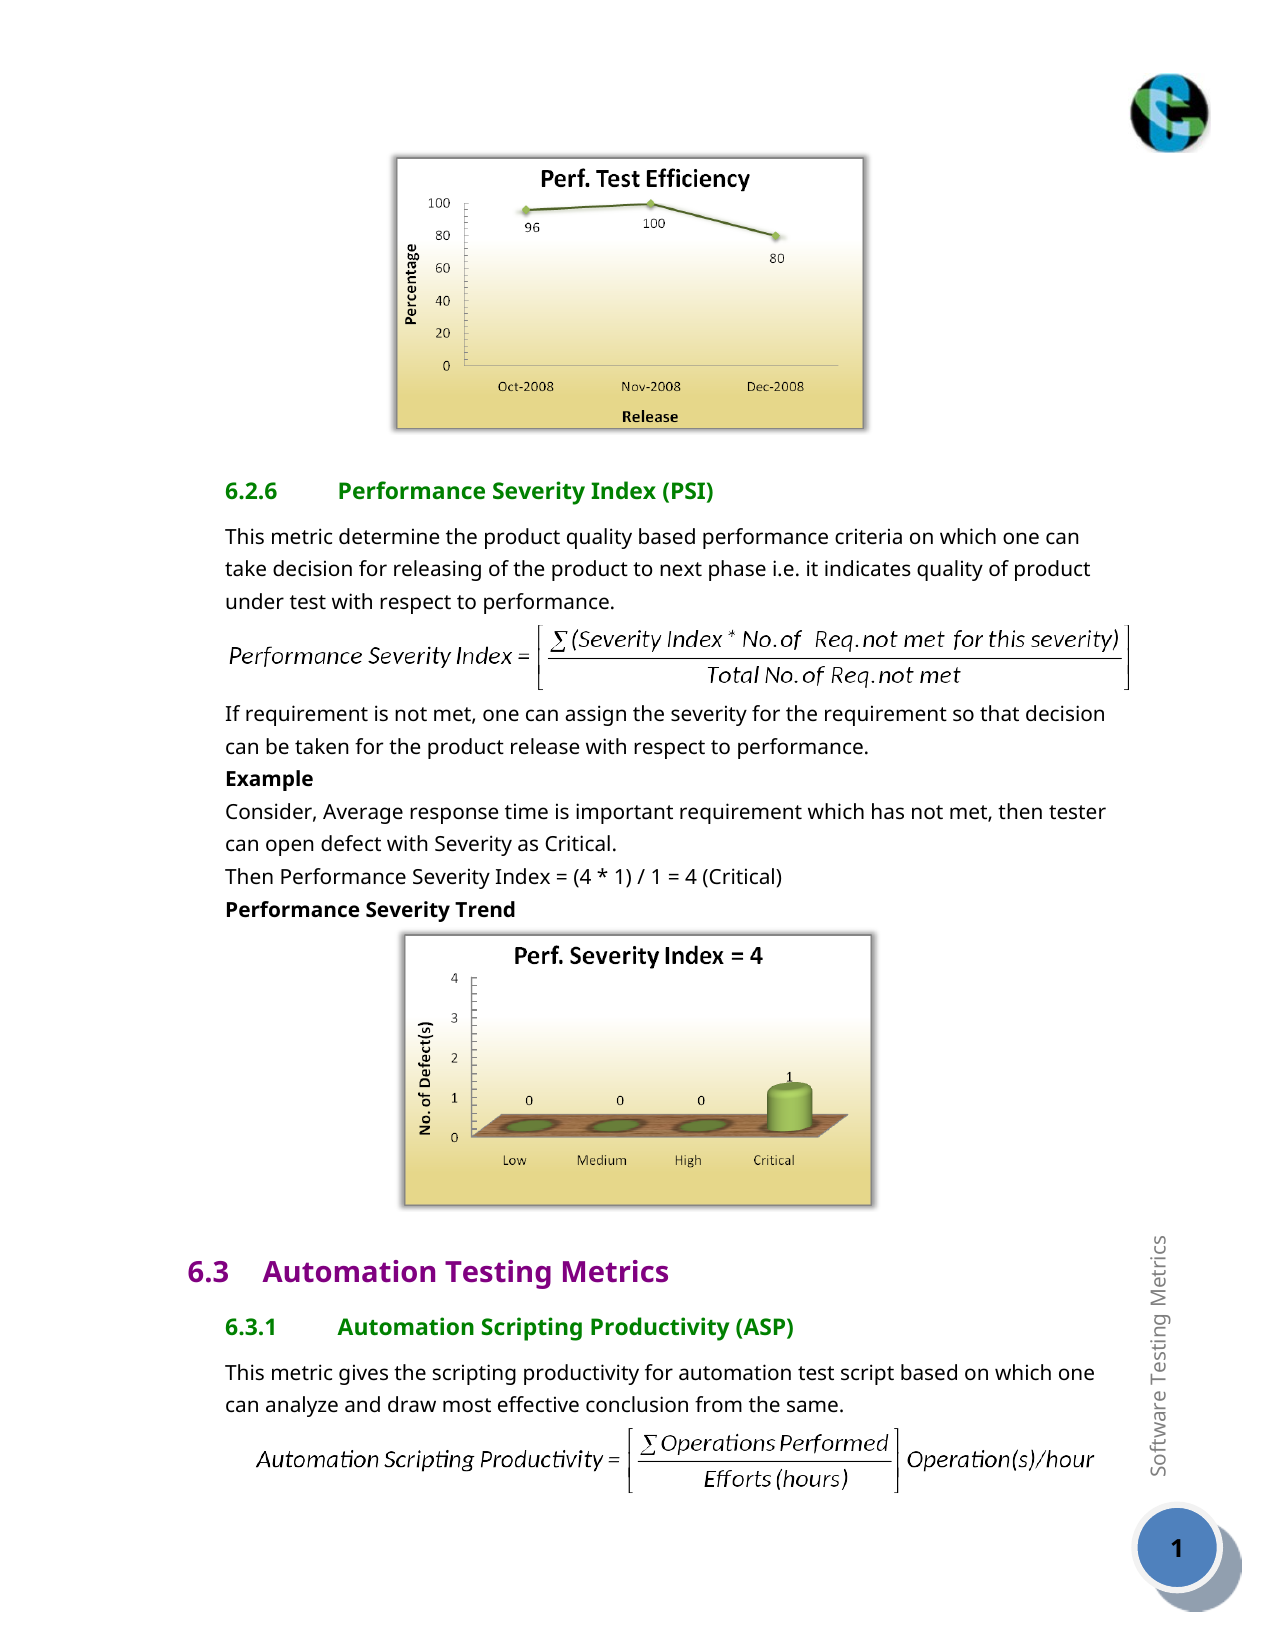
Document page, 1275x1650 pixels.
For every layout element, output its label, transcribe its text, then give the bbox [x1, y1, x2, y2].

text Consider, Average response time is important requirement which has not met, then tester can open defect with Severity as Critical. [225, 797, 1125, 858]
picture [1128, 73, 1211, 153]
text Performance Severity Trend [150, 895, 1125, 923]
text This metric gives the scripting productivity for automation test script based on which one can analyze and draw most effective conclusion from the same. [225, 1358, 1125, 1419]
subtitle Automation Testing Metrics [187, 1251, 1125, 1291]
picture [386, 150, 874, 435]
text This metric determine the product quality based performance criteria on which one can take decision for releasing of the product to next phase i.e. it indicates quality of product under test with respect to performance. [225, 522, 1125, 616]
subtitle Performance Severity Index (PSI) [225, 475, 1125, 506]
text Then Performance Severity Index = (4 * 1) / 1 = 4 (Critical) [225, 862, 1125, 891]
text If requirement is not met, one can assign the severity for the requirement so that decision can be taken for the product release with respect to performance. [225, 699, 1125, 760]
subtitle Automation Scripting Productivity (ASP) [225, 1311, 1125, 1342]
picture [394, 927, 882, 1212]
text Example [225, 764, 1125, 793]
